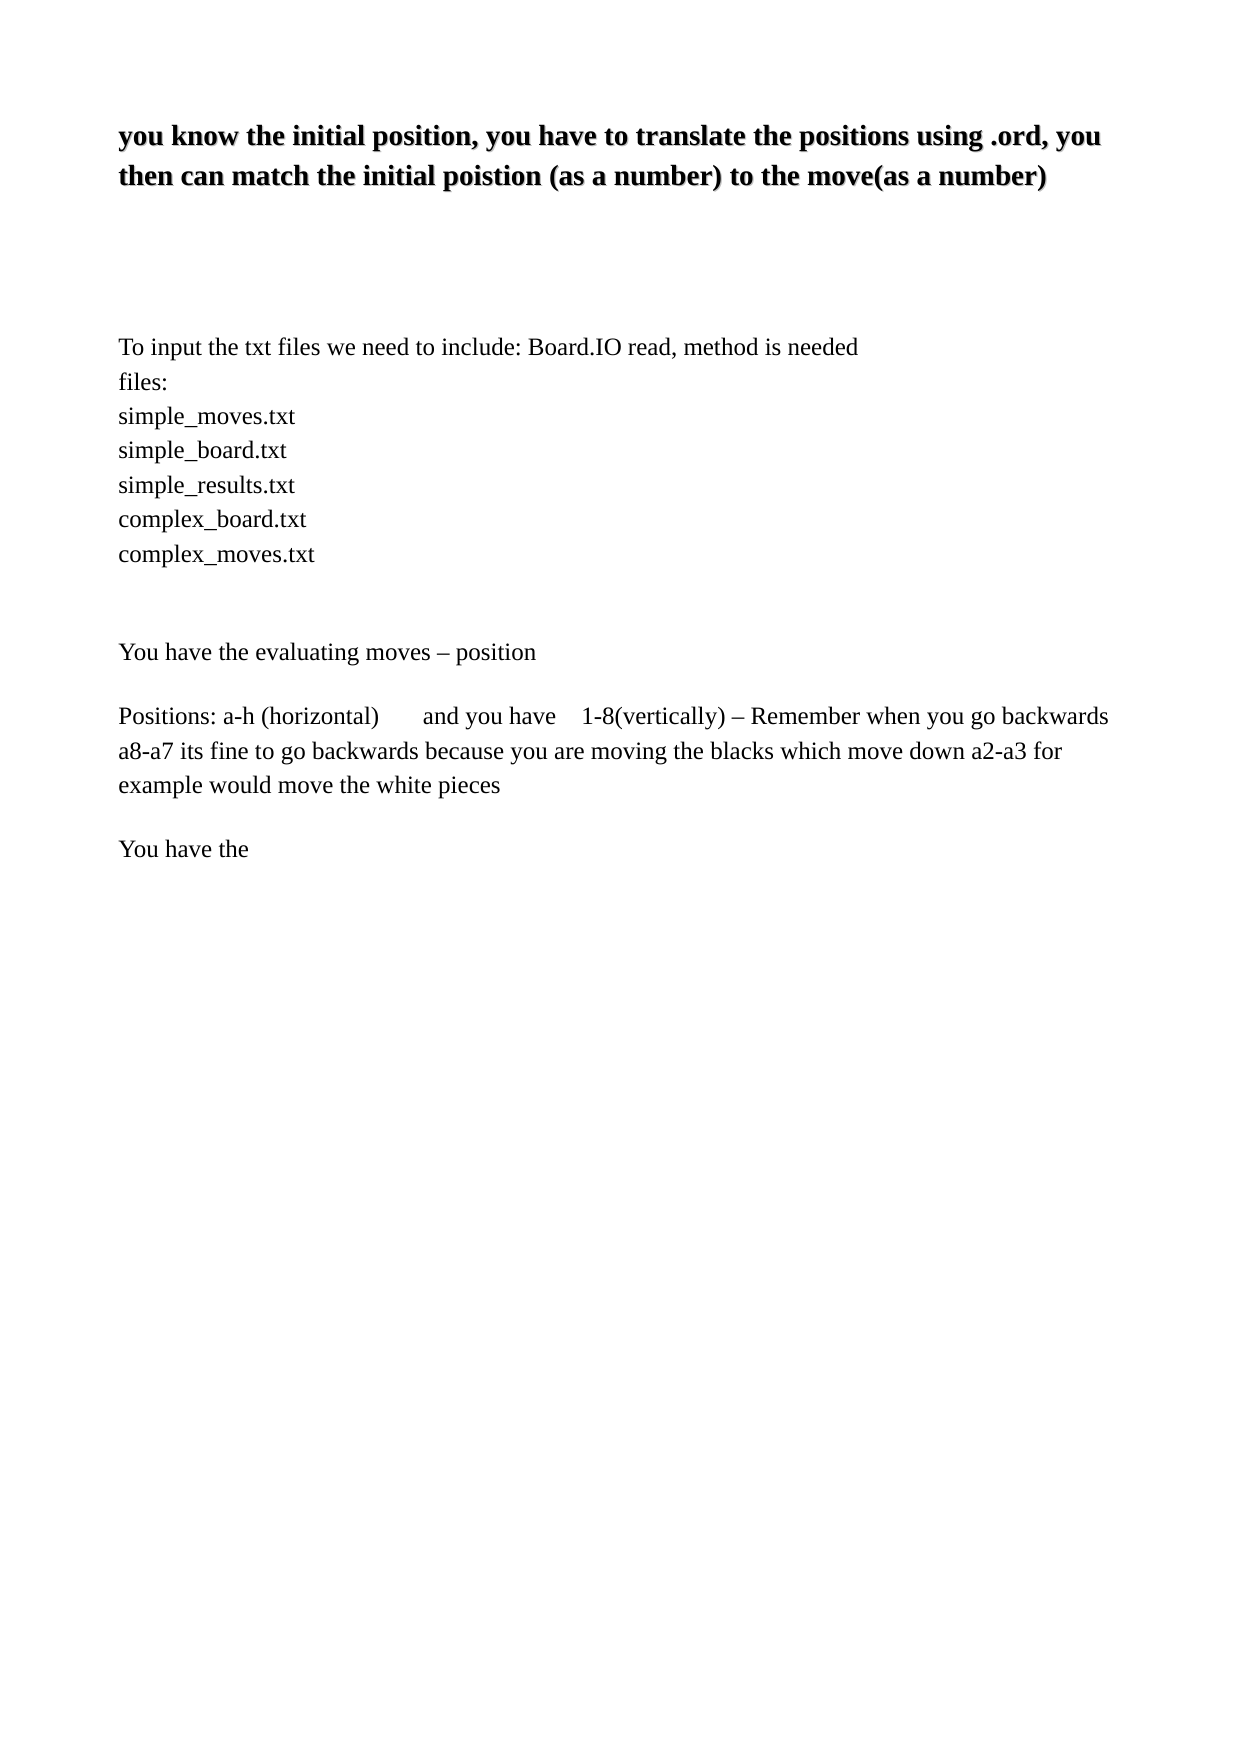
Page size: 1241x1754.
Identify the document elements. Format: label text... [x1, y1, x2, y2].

text You have the [118, 834, 1122, 863]
text You have the evaluating moves – position [118, 637, 1122, 666]
text complex_board.txt [118, 504, 1122, 533]
text you know the initial position, you have to translate the positions using .ord, you then can match the initial poistion (as a number) to the move(as a number) [118, 118, 1122, 192]
text simple_results.txt [118, 470, 1122, 499]
text simple_board.txt [118, 436, 1122, 464]
text simple_moves.txt [118, 401, 1122, 430]
text complex_moves.txt [118, 539, 1122, 568]
text To input the txt files we need to include: Board.IO read, method is needed [118, 332, 1122, 361]
text files: [118, 367, 1122, 395]
text Positions: a-h (horizontal) and you have 1-8(vertically) – Remember when you go backwards a8-a7 its fine to go backwards because you are moving the blacks which move down a2-a3 for example would move the white pieces [118, 701, 1122, 799]
